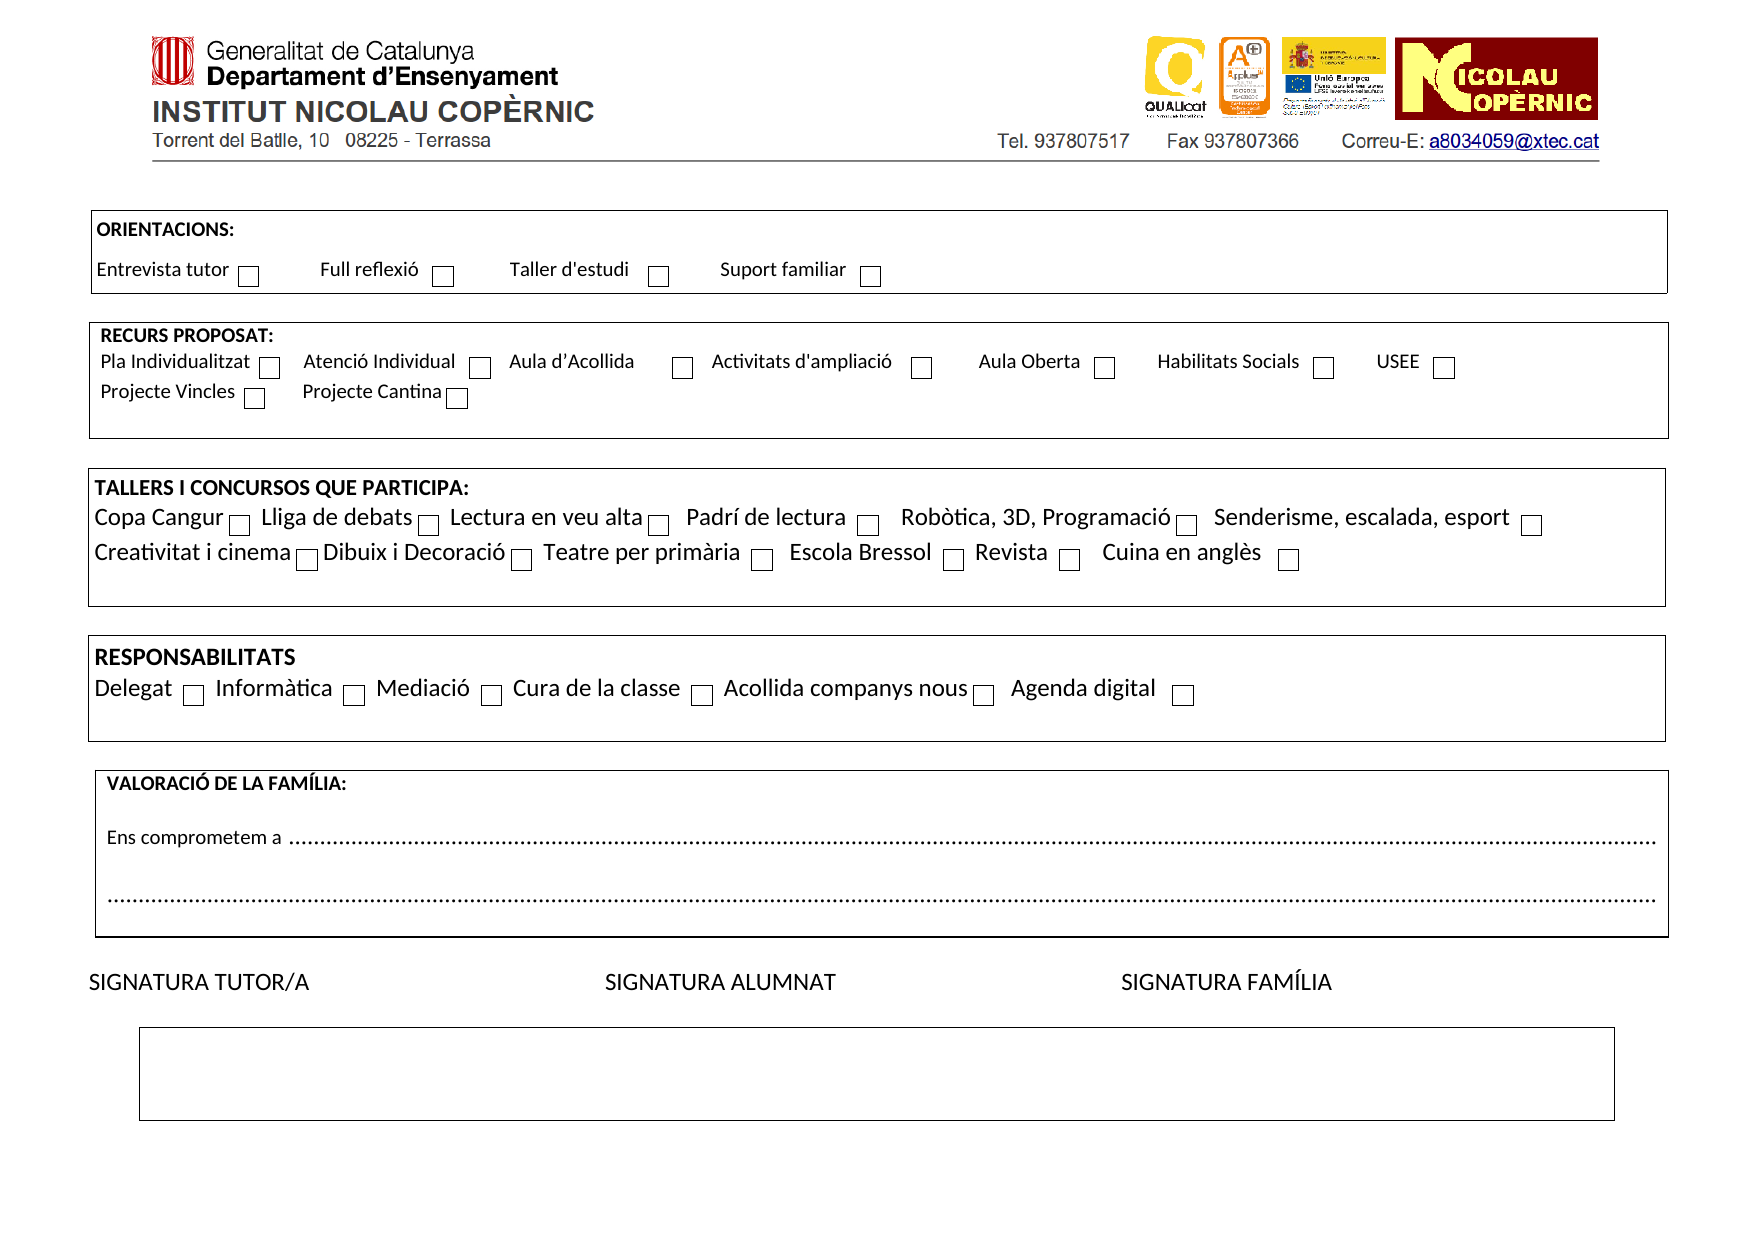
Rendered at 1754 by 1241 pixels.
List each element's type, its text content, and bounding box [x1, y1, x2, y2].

table_header TALLERS I CONCURSOS QUE PARTICIPA: Copa Cangur Lliga de debats Lectura en veu alta Padrí de lectura Robòtica, 3D, Programació Senderisme, escalada, esport Creativitat i cinema Dibuix i Decoració Teatre per primària Escola Bressol Revista Cuina en anglès [89, 469, 1665, 606]
table_header ORIENTACIONS: Entrevista tutor Full reflexió Taller d'estudi Suport familiar [92, 211, 1667, 293]
table_header RECURS PROPOSAT: Pla Individualitzat Atenció Individual Aula d’Acollida Activitats d'ampliació Aula Oberta Habilitats Socials USEE Projecte Vincles Projecte Cantina [90, 323, 1668, 438]
picture [147, 29, 1607, 182]
table_header RESPONSABILITATS Delegat Informàtica Mediació Cura de la classe Acollida companys nous Agenda digital [89, 636, 1665, 741]
text SIGNATURA TUTOR/A SIGNATURA ALUMNAT SIGNATURA FAMÍLIA [88, 966, 1665, 997]
table_header VALORACIÓ DE LA FAMÍLIA: Ens comprometem a ........................................................................................................................................................................................................................... ........................................................................................................................................................................................................................................................ [96, 771, 1668, 936]
table_header [140, 1028, 1614, 1120]
